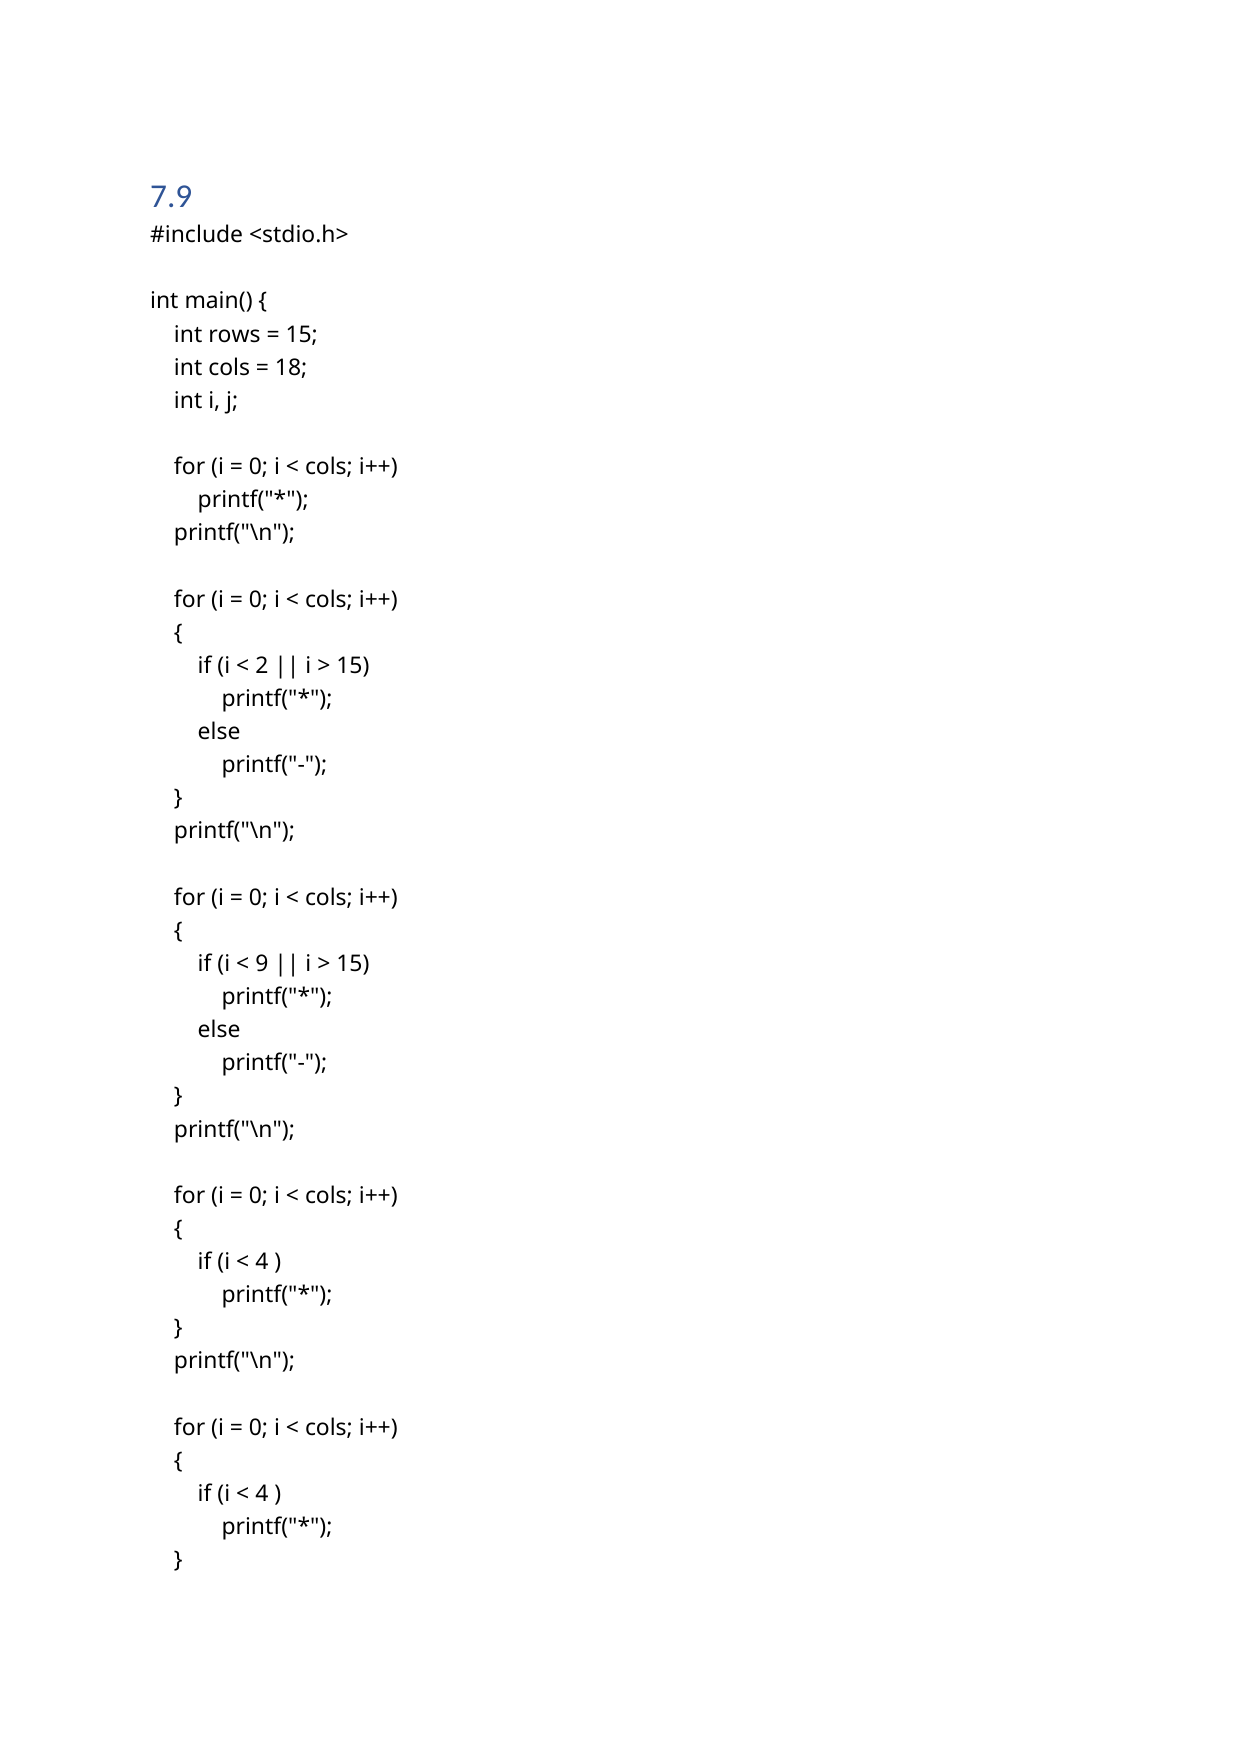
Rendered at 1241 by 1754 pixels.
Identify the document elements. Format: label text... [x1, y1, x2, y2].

subtitle 7.9 [150, 175, 1090, 216]
text #include <stdio.h> int main() { int rows = 15; int cols = 18; int i, j; for (i = 0; i < cols; i++) printf("*"); printf("\n"); for (i = 0; i < cols; i++) { if (i < 2 || i > 15) printf("*"); else printf("-"); } printf("\n"); for (i = 0; i < cols; i++) { if (i < 9 || i > 15) printf("*"); else printf("-"); } printf("\n"); for (i = 0; i < cols; i++) { if (i < 4 ) printf("*"); } printf("\n"); for (i = 0; i < cols; i++) { if (i < 4 ) printf("*"); } [150, 218, 1090, 1574]
